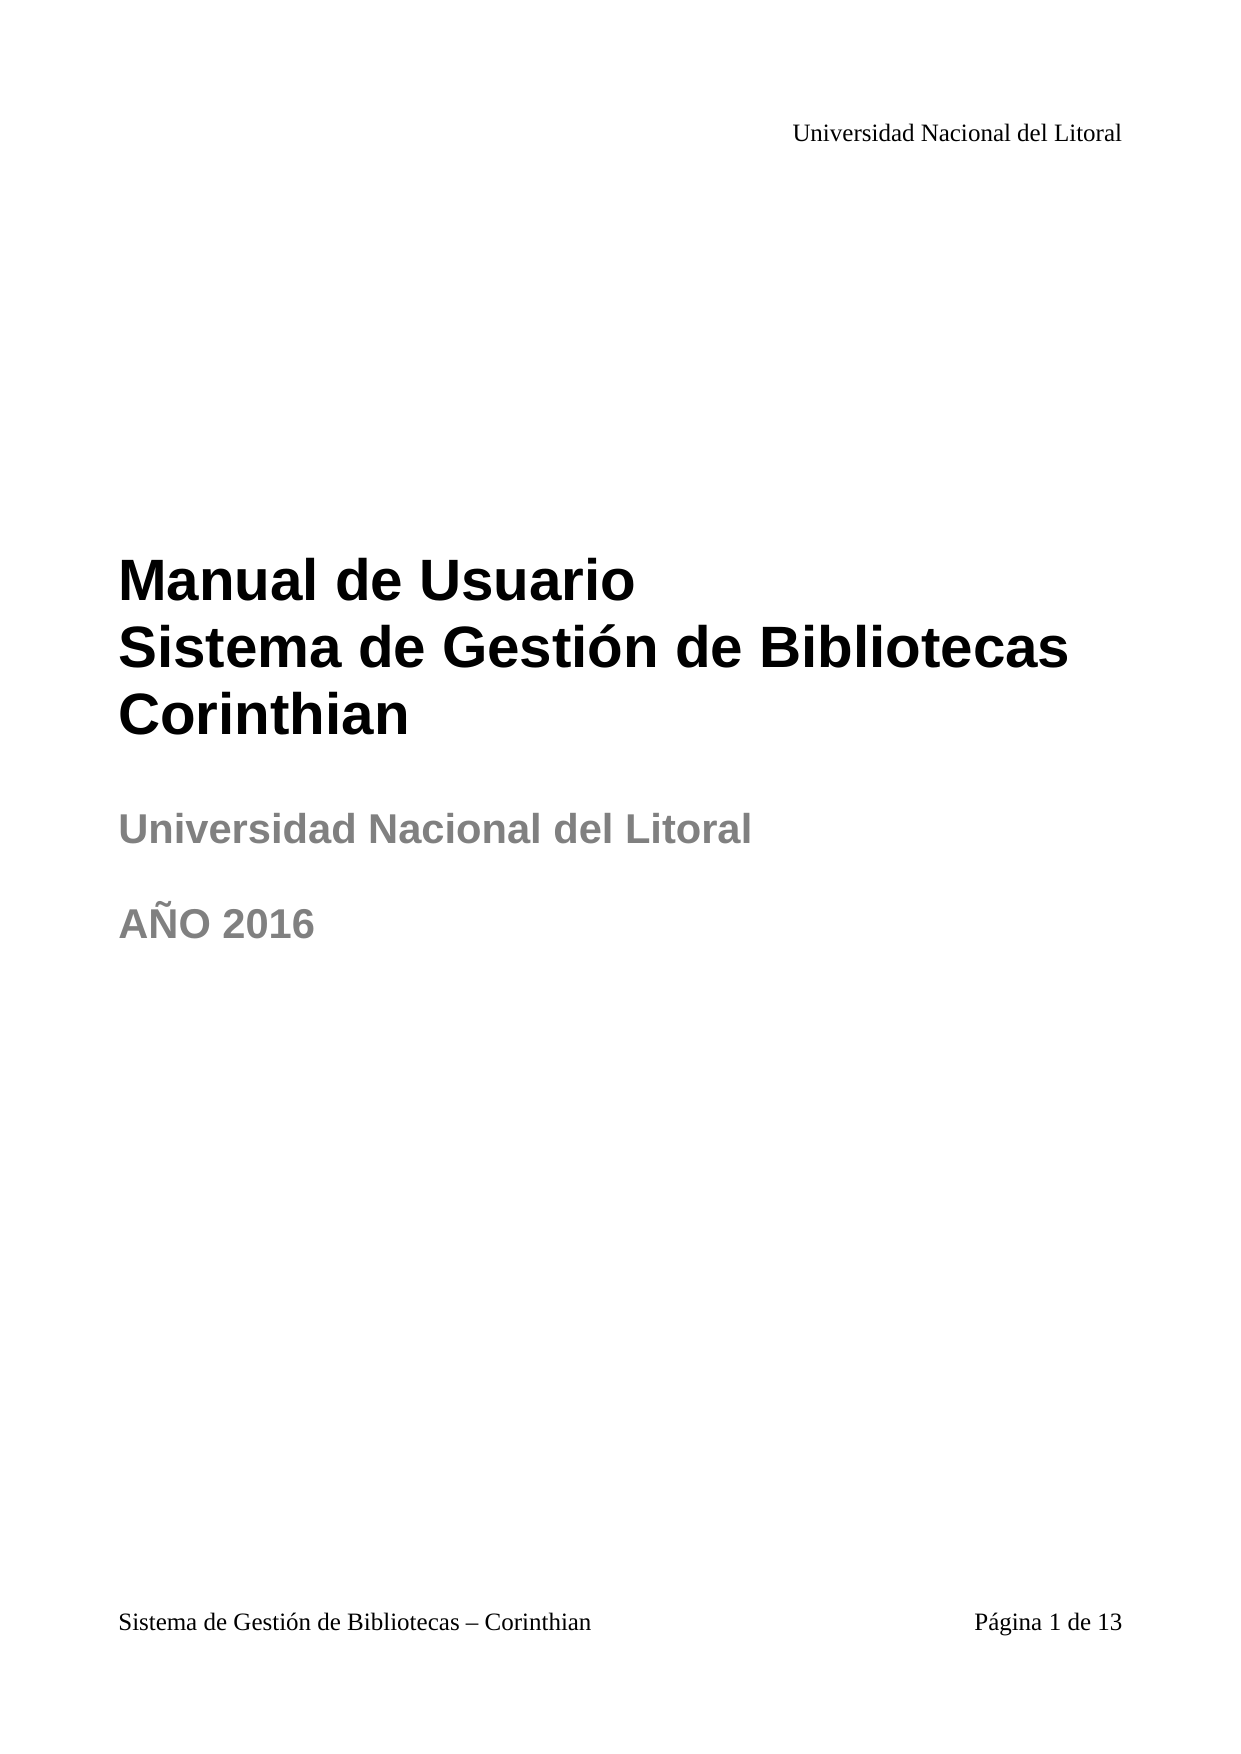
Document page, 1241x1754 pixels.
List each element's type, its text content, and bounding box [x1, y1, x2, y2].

text Sistema de Gestión de Bibliotecas Corinthian [118, 612, 1122, 775]
text AÑO 2016 [118, 852, 1122, 948]
text Manual de Usuario [118, 545, 1122, 612]
text Universidad Nacional del Litoral [118, 804, 1122, 852]
